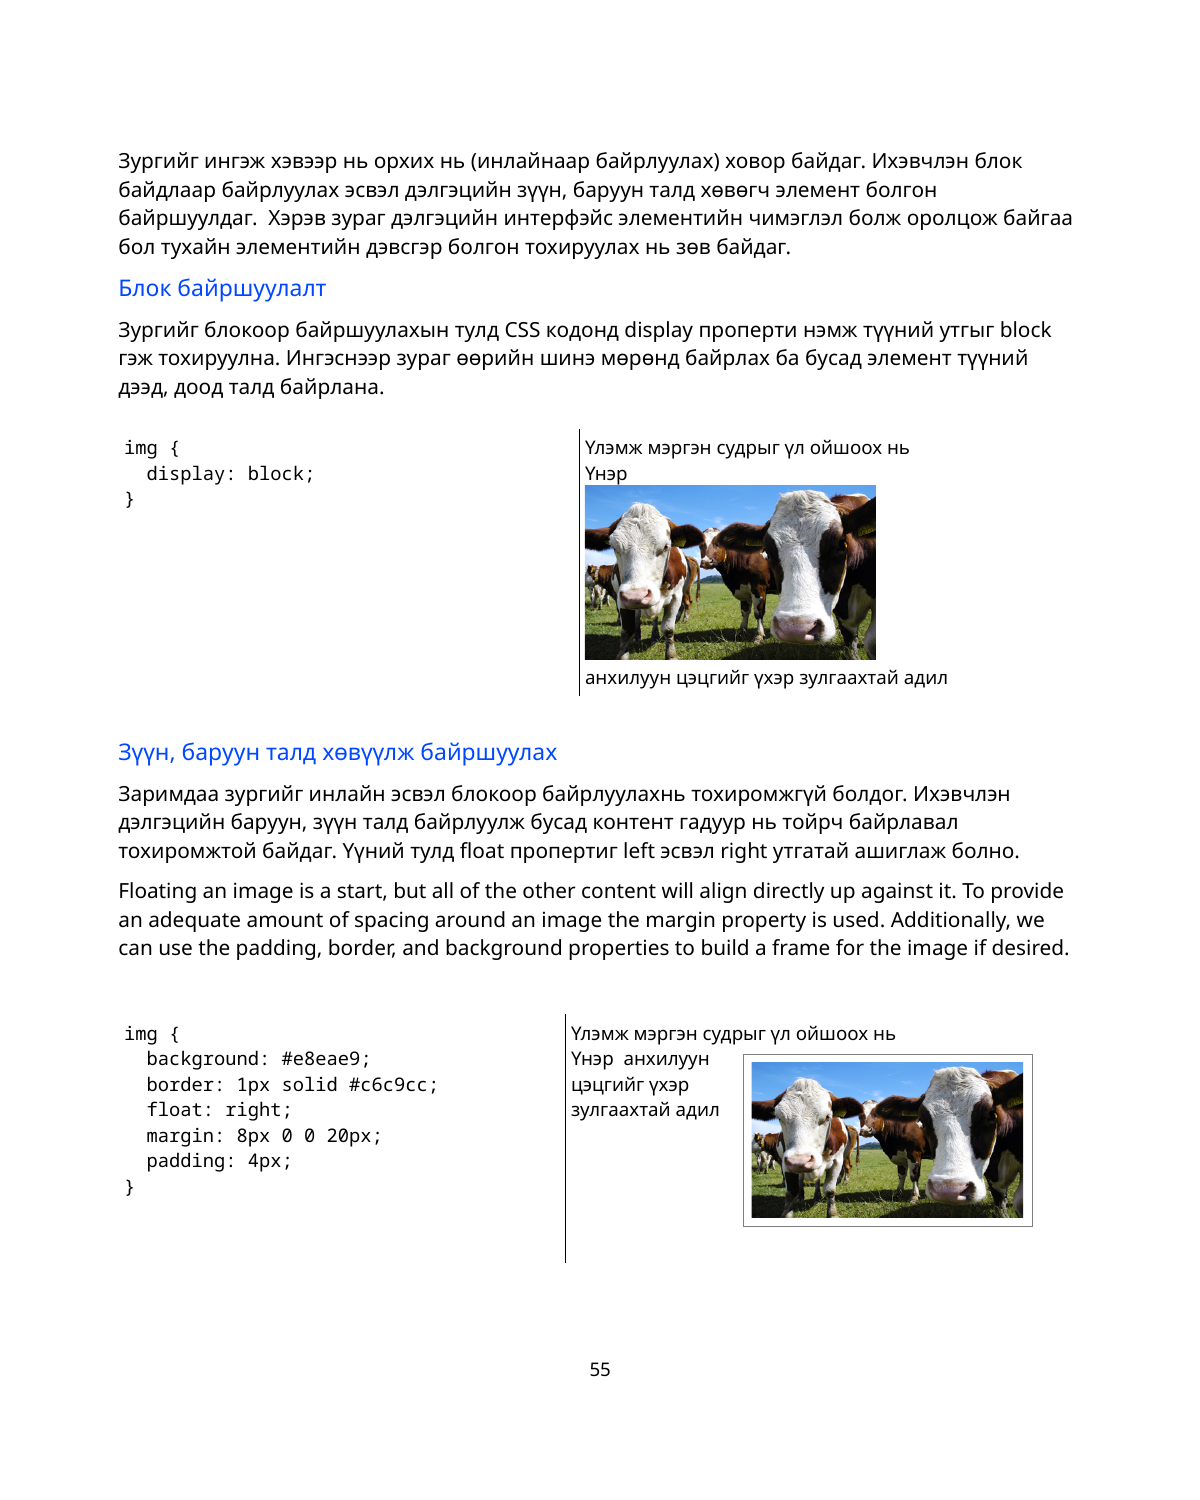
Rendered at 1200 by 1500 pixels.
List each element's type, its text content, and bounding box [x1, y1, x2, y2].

picture [751, 1062, 1024, 1218]
table_header Үлэмж мэргэн судрыг үл ойшоох нь Үнэр анхилуун цэцгийг үхэр зулгаахтай адил [566, 1014, 1082, 1263]
text Floating an image is a start, but all of the other content will align directly up against it. To provide an adequate amount of spacing around an image the margin property is used. Additionally, we can use the padding, border, and background properties to build a frame for the image if desired. [118, 877, 1082, 962]
subtitle Зүүн, баруун талд хөвүүлж байршуулах [118, 736, 1082, 767]
text Зургийг ингэж хэвээр нь орхих нь (инлайнаар байрлуулах) ховор байдаг. Ихэвчлэн блок байдлаар байрлуулах эсвэл дэлгэцийн зүүн, баруун талд хөвөгч элемент болгон байршуулдаг. Хэрэв зураг дэлгэцийн интерфэйс элементийн чимэглэл болж оролцож байгаа бол тухайн элементийн дэвсгэр болгон тохируулах нь зөв байдаг. [118, 147, 1082, 260]
table_header Үлэмж мэргэн судрыг үл ойшоох нь Үнэр анхилуун цэцгийг үхэр зулгаахтай адил [580, 429, 1082, 696]
table_header img { display: block; } [118, 429, 579, 696]
picture [584, 485, 876, 660]
table_header img { background: #e8eae9; border: 1px solid #c6c9cc; float: right; margin: 8px 0 0 20px; padding: 4px; } [118, 1014, 565, 1263]
text Заримдаа зургийг инлайн эсвэл блокоор байрлуулахнь тохиромжгүй болдог. Ихэвчлэн дэлгэцийн баруун, зүүн талд байрлуулж бусад контент гадуур нь тойрч байрлавал тохиромжтой байдаг. Үүний тулд float пропертиг left эсвэл right утгатай ашиглаж болно. [118, 779, 1082, 864]
text Зургийг блокоор байршуулахын тулд CSS кодонд display проперти нэмж түүний утгыг block гэж тохируулна. Ингэснээр зураг өөрийн шинэ мөрөнд байрлах ба бусад элемент түүний дээд, доод талд байрлана. [118, 315, 1082, 400]
subtitle Блок байршуулалт [118, 272, 1082, 303]
